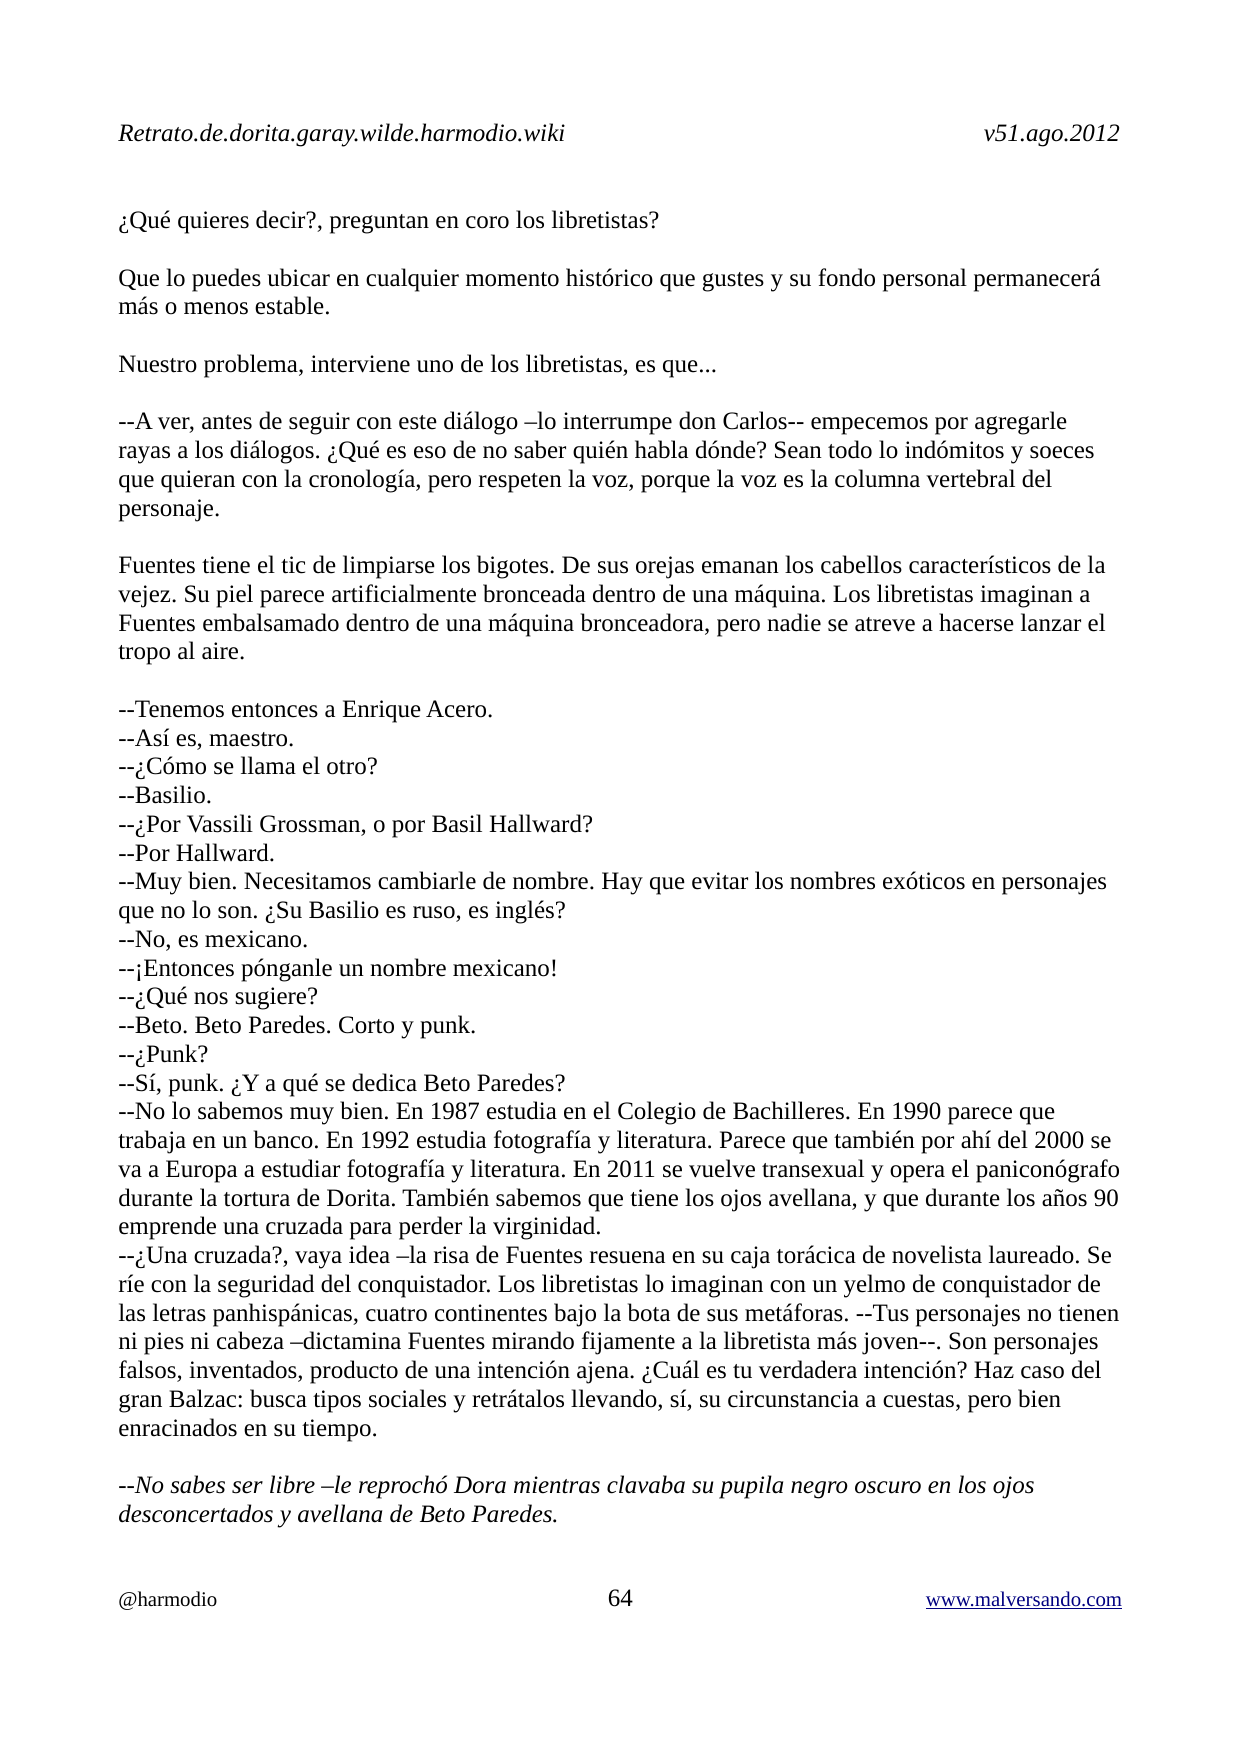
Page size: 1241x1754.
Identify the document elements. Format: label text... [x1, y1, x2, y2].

text --Así es, maestro. [118, 723, 1122, 751]
text --¿Por Vassili Grossman, o por Basil Hallward? [118, 809, 1122, 838]
text --¡Entonces pónganle un nombre mexicano! [118, 953, 1122, 981]
text Que lo puedes ubicar en cualquier momento histórico que gustes y su fondo personal permanecerá más o menos estable. [118, 263, 1122, 320]
text --No, es mexicano. [118, 924, 1122, 953]
text --Beto. Beto Paredes. Corto y punk. [118, 1010, 1122, 1039]
text Fuentes tiene el tic de limpiarse los bigotes. De sus orejas emanan los cabellos característicos de la vejez. Su piel parece artificialmente bronceada dentro de una máquina. Los libretistas imaginan a Fuentes embalsamado dentro de una máquina bronceadora, pero nadie se atreve a hacerse lanzar el tropo al aire. [118, 550, 1122, 665]
text --Por Hallward. [118, 838, 1122, 866]
text --¿Punk? [118, 1039, 1122, 1068]
text --¿Qué nos sugiere? [118, 981, 1122, 1010]
text --Tenemos entonces a Enrique Acero. [118, 694, 1122, 723]
text Nuestro problema, interviene uno de los libretistas, es que... [118, 349, 1122, 378]
text --Sí, punk. ¿Y a qué se dedica Beto Paredes? [118, 1068, 1122, 1096]
text --Basilio. [118, 780, 1122, 809]
text --Muy bien. Necesitamos cambiarle de nombre. Hay que evitar los nombres exóticos en personajes que no lo son. ¿Su Basilio es ruso, es inglés? [118, 866, 1122, 924]
text --No sabes ser libre –le reprochó Dora mientras clavaba su pupila negro oscuro en los ojos desconcertados y avellana de Beto Paredes. [118, 1470, 1122, 1528]
text --¿Cómo se llama el otro? [118, 751, 1122, 780]
text ¿Qué quieres decir?, preguntan en coro los libretistas? [118, 205, 1122, 234]
text --A ver, antes de seguir con este diálogo –lo interrumpe don Carlos-- empecemos por agregarle rayas a los diálogos. ¿Qué es eso de no saber quién habla dónde? Sean todo lo indómitos y soeces que quieran con la cronología, pero respeten la voz, porque la voz es la columna vertebral del personaje. [118, 406, 1122, 521]
text --No lo sabemos muy bien. En 1987 estudia en el Colegio de Bachilleres. En 1990 parece que trabaja en un banco. En 1992 estudia fotografía y literatura. Parece que también por ahí del 2000 se va a Europa a estudiar fotografía y literatura. En 2011 se vuelve transexual y opera el paniconógrafo durante la tortura de Dorita. También sabemos que tiene los ojos avellana, y que durante los años 90 emprende una cruzada para perder la virginidad. [118, 1096, 1122, 1240]
text --¿Una cruzada?, vaya idea –la risa de Fuentes resuena en su caja torácica de novelista laureado. Se ríe con la seguridad del conquistador. Los libretistas lo imaginan con un yelmo de conquistador de las letras panhispánicas, cuatro continentes bajo la bota de sus metáforas. --Tus personajes no tienen ni pies ni cabeza –dictamina Fuentes mirando fijamente a la libretista más joven--. Son personajes falsos, inventados, producto de una intención ajena. ¿Cuál es tu verdadera intención? Haz caso del gran Balzac: busca tipos sociales y retrátalos llevando, sí, su circunstancia a cuestas, pero bien enracinados en su tiempo. [118, 1240, 1122, 1441]
